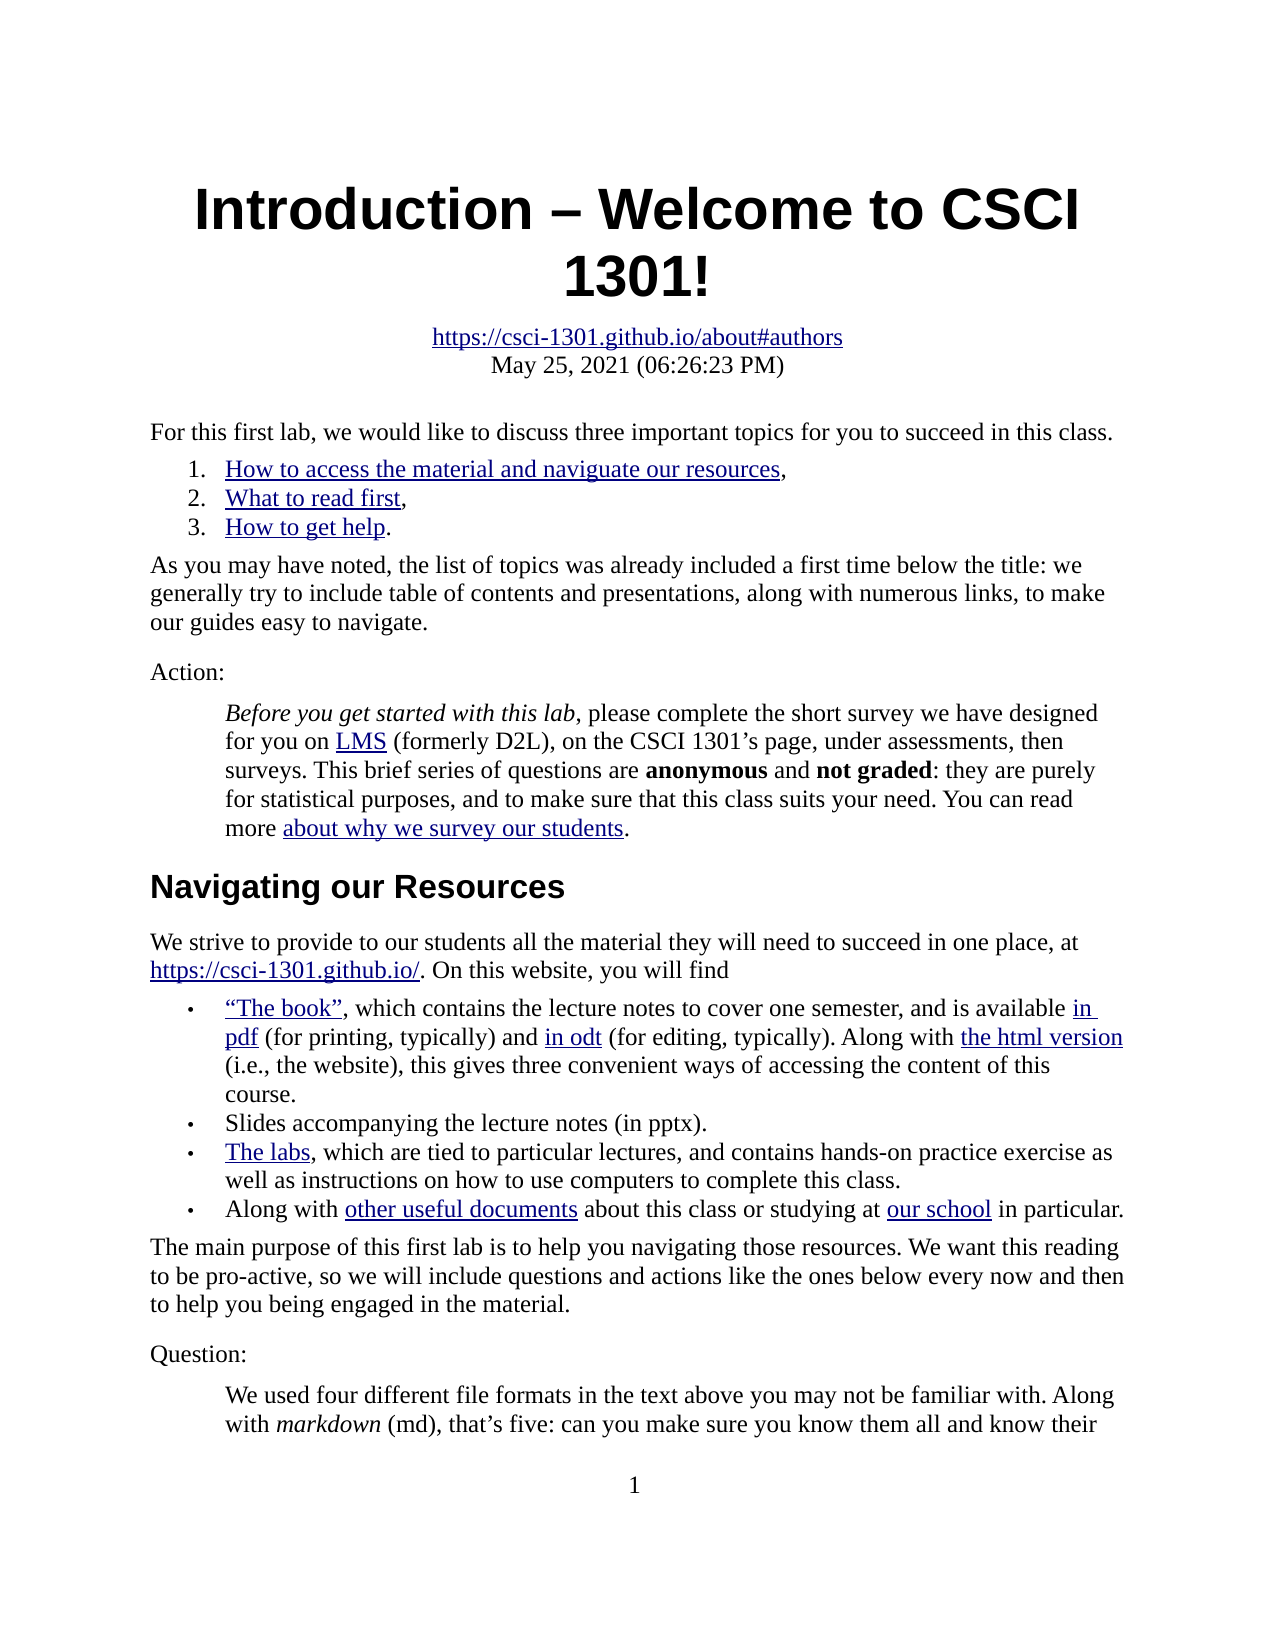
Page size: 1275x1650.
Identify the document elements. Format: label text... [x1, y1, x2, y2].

list Along with other useful documents about this class or studying at our school in particular. [187, 1194, 1125, 1223]
list “The book”, which contains the lecture notes to cover one semester, and is available in pdf (for printing, typically) and in odt (for editing, typically). Along with the html version (i.e., the website), this gives three convenient ways of accessing the content of this course. [187, 993, 1125, 1108]
text We strive to provide to our students all the material they will need to succeed in one place, at https://csci-1301.github.io/. On this website, you will find [150, 927, 1125, 984]
text Action: [150, 657, 1125, 686]
text May 25, 2021 (06:26:23 PM) [150, 350, 1125, 379]
text As you may have noted, the list of topics was already included a first time below the title: we generally try to include table of contents and presentations, along with numerous links, to make our guides easy to navigate. [150, 550, 1125, 636]
list How to access the material and naviguate our resources, [187, 454, 1125, 483]
text Question: [150, 1339, 1125, 1368]
list Slides accompanying the lecture notes (in pptx). [187, 1108, 1125, 1137]
title Introduction – Welcome to CSCI 1301! [150, 175, 1125, 309]
text https://csci-1301.github.io/about#authors [150, 322, 1125, 350]
text We used four different file formats in the text above you may not be familiar with. Along with markdown (md), that’s five: can you make sure you know them all and know their [225, 1380, 1125, 1437]
text For this first lab, we would like to discuss three important topics for you to succeed in this class. [150, 417, 1125, 446]
text The main purpose of this first lab is to help you navigating those resources. We want this reading to be pro-active, so we will include questions and actions like the ones below every now and then to help you being engaged in the material. [150, 1232, 1125, 1318]
list What to read first, [187, 483, 1125, 512]
subtitle Navigating our Resources [150, 866, 1125, 905]
list The labs, which are tied to particular lectures, and contains hands-on practice exercise as well as instructions on how to use computers to complete this class. [187, 1137, 1125, 1194]
text Before you get started with this lab, please complete the short survey we have designed for you on LMS (formerly D2L), on the CSCI 1301’s page, under assessments, then surveys. This brief series of questions are anonymous and not graded: they are purely for statistical purposes, and to make sure that this class suits your need. You can read more about why we survey our students. [225, 698, 1125, 841]
list How to get help. [187, 512, 1125, 541]
